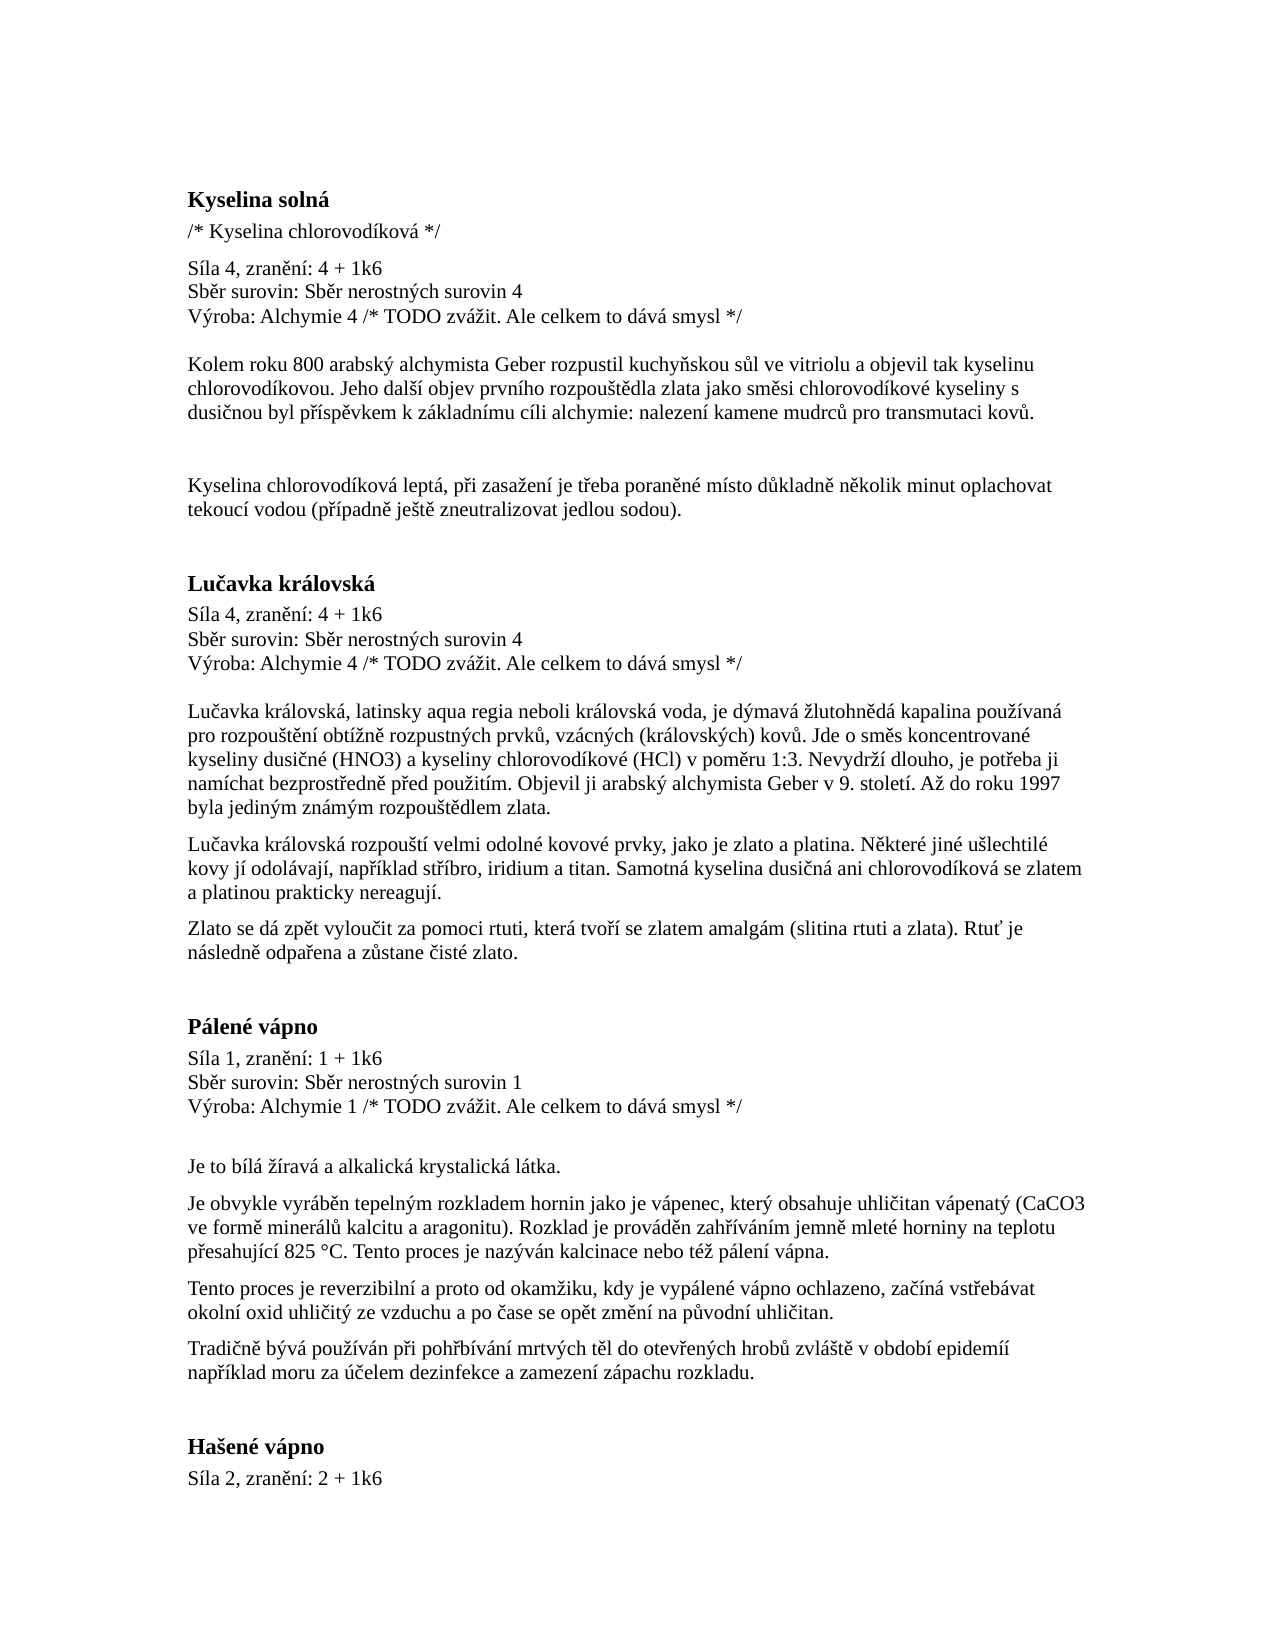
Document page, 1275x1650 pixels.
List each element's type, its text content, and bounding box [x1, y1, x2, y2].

text Sběr surovin: Sběr nerostných surovin 4 [187, 626, 1087, 651]
text Zlato se dá zpět vyloučit za pomoci rtuti, která tvoří se zlatem amalgám (slitina rtuti a zlata). Rtuť je následně odpařena a zůstane čisté zlato. [187, 916, 1087, 964]
subtitle Hašené vápno [187, 1433, 1087, 1460]
text Sběr surovin: Sběr nerostných surovin 1 [187, 1070, 1087, 1094]
text Tradičně bývá používán při pohřbívání mrtvých těl do otevřených hrobů zvláště v období epidemíí například moru za účelem dezinfekce a zamezení zápachu rozkladu. [187, 1336, 1087, 1384]
text Kyselina chlorovodíková leptá, při zasažení je třeba poraněné místo důkladně několik minut oplachovat tekoucí vodou (případně ještě zneutralizovat jedlou sodou). [187, 473, 1087, 521]
text Sběr surovin: Sběr nerostných surovin 4 [187, 279, 1087, 303]
text Lučavka královská, latinsky aqua regia neboli královská voda, je dýmavá žlutohnědá kapalina používaná pro rozpouštění obtížně rozpustných prvků, vzácných (královských) kovů. Jde o směs koncentrované kyseliny dusičné (HNO3) a kyseliny chlorovodíkové (HCl) v poměru 1:3. Nevydrží dlouho, je potřeba ji namíchat bezprostředně před použitím. Objevil ji arabský alchymista Geber v 9. století. Až do roku 1997 byla jediným známým rozpouštědlem zlata. [187, 699, 1087, 819]
text Výroba: Alchymie 4 /* TODO zvážit. Ale celkem to dává smysl */ [187, 303, 1087, 328]
text Lučavka královská rozpouští velmi odolné kovové prvky, jako je zlato a platina. Některé jiné ušlechtilé kovy jí odolávají, například stříbro, iridium a titan. Samotná kyselina dusičná ani chlorovodíková se zlatem a platinou prakticky nereagují. [187, 831, 1087, 904]
text Je to bílá žíravá a alkalická krystalická látka. [187, 1154, 1087, 1178]
text Výroba: Alchymie 1 /* TODO zvážit. Ale celkem to dává smysl */ [187, 1094, 1087, 1118]
subtitle Pálené vápno [187, 1013, 1087, 1040]
text Je obvykle vyráběn tepelným rozkladem hornin jako je vápenec, který obsahuje uhličitan vápenatý (CaCO3 ve formě minerálů kalcitu a aragonitu). Rozklad je prováděn zahříváním jemně mleté horniny na teplotu přesahující 825 °C. Tento proces je nazýván kalcinace nebo též pálení vápna. [187, 1191, 1087, 1263]
subtitle Kyselina solná [187, 187, 1087, 213]
subtitle Lučavka královská [187, 570, 1087, 596]
text Síla 4, zranění: 4 + 1k6 [187, 255, 1087, 279]
text Síla 4, zranění: 4 + 1k6 [187, 602, 1087, 626]
text /* Kyselina chlorovodíková */ [187, 219, 1087, 243]
text Kolem roku 800 arabský alchymista Geber rozpustil kuchyňskou sůl ve vitriolu a objevil tak kyselinu chlorovodíkovou. Jeho další objev prvního rozpouštědla zlata jako směsi chlorovodíkové kyseliny s dusičnou byl příspěvkem k základnímu cíli alchymie: nalezení kamene mudrců pro transmutaci kovů. [187, 352, 1087, 424]
text Tento proces je reverzibilní a proto od okamžiku, kdy je vypálené vápno ochlazeno, začíná vstřebávat okolní oxid uhličitý ze vzduchu a po čase se opět změní na původní uhličitan. [187, 1276, 1087, 1324]
text Síla 2, zranění: 2 + 1k6 [187, 1466, 1087, 1490]
text Výroba: Alchymie 4 /* TODO zvážit. Ale celkem to dává smysl */ [187, 651, 1087, 674]
text Síla 1, zranění: 1 + 1k6 [187, 1046, 1087, 1070]
